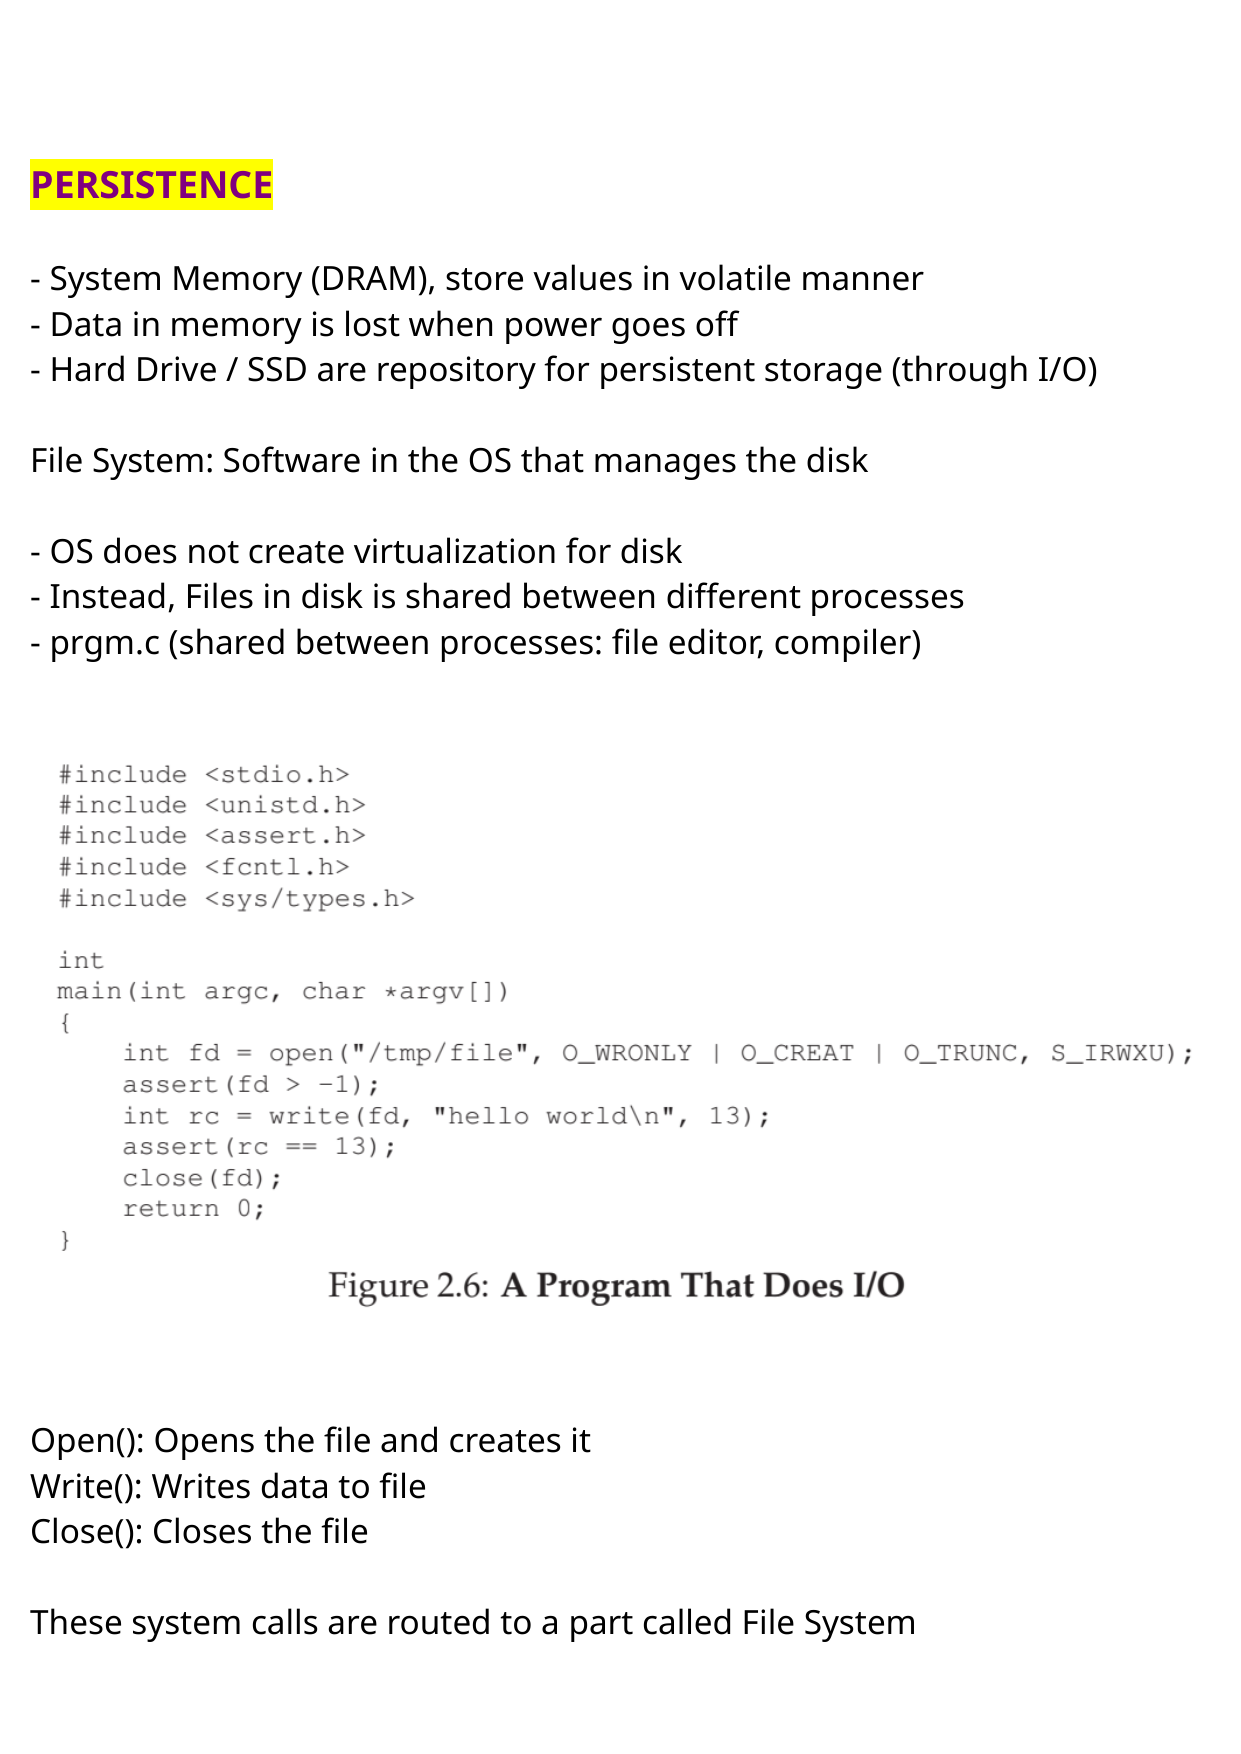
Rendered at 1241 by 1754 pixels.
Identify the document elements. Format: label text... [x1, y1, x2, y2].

subtitle Open(): Opens the file and creates it [30, 1417, 1211, 1463]
subtitle Write(): Writes data to file [30, 1463, 1211, 1508]
subtitle Close(): Closes the file [30, 1508, 1211, 1553]
subtitle - System Memory (DRAM), store values in volatile manner [30, 255, 1211, 301]
subtitle - Hard Drive / SSD are repository for persistent storage (through I/O) [30, 346, 1211, 391]
subtitle These system calls are routed to a part called File System [30, 1599, 1211, 1644]
subtitle PERSISTENCE [30, 159, 1211, 210]
subtitle - prgm.c (shared between processes: file editor, compiler) [30, 618, 1211, 664]
subtitle - Data in memory is lost when power goes off [30, 301, 1211, 346]
picture [30, 754, 1211, 1327]
subtitle File System: Software in the OS that manages the disk [30, 437, 1211, 482]
subtitle - Instead, Files in disk is shared between different processes [30, 573, 1211, 618]
subtitle - OS does not create virtualization for disk [30, 528, 1211, 573]
